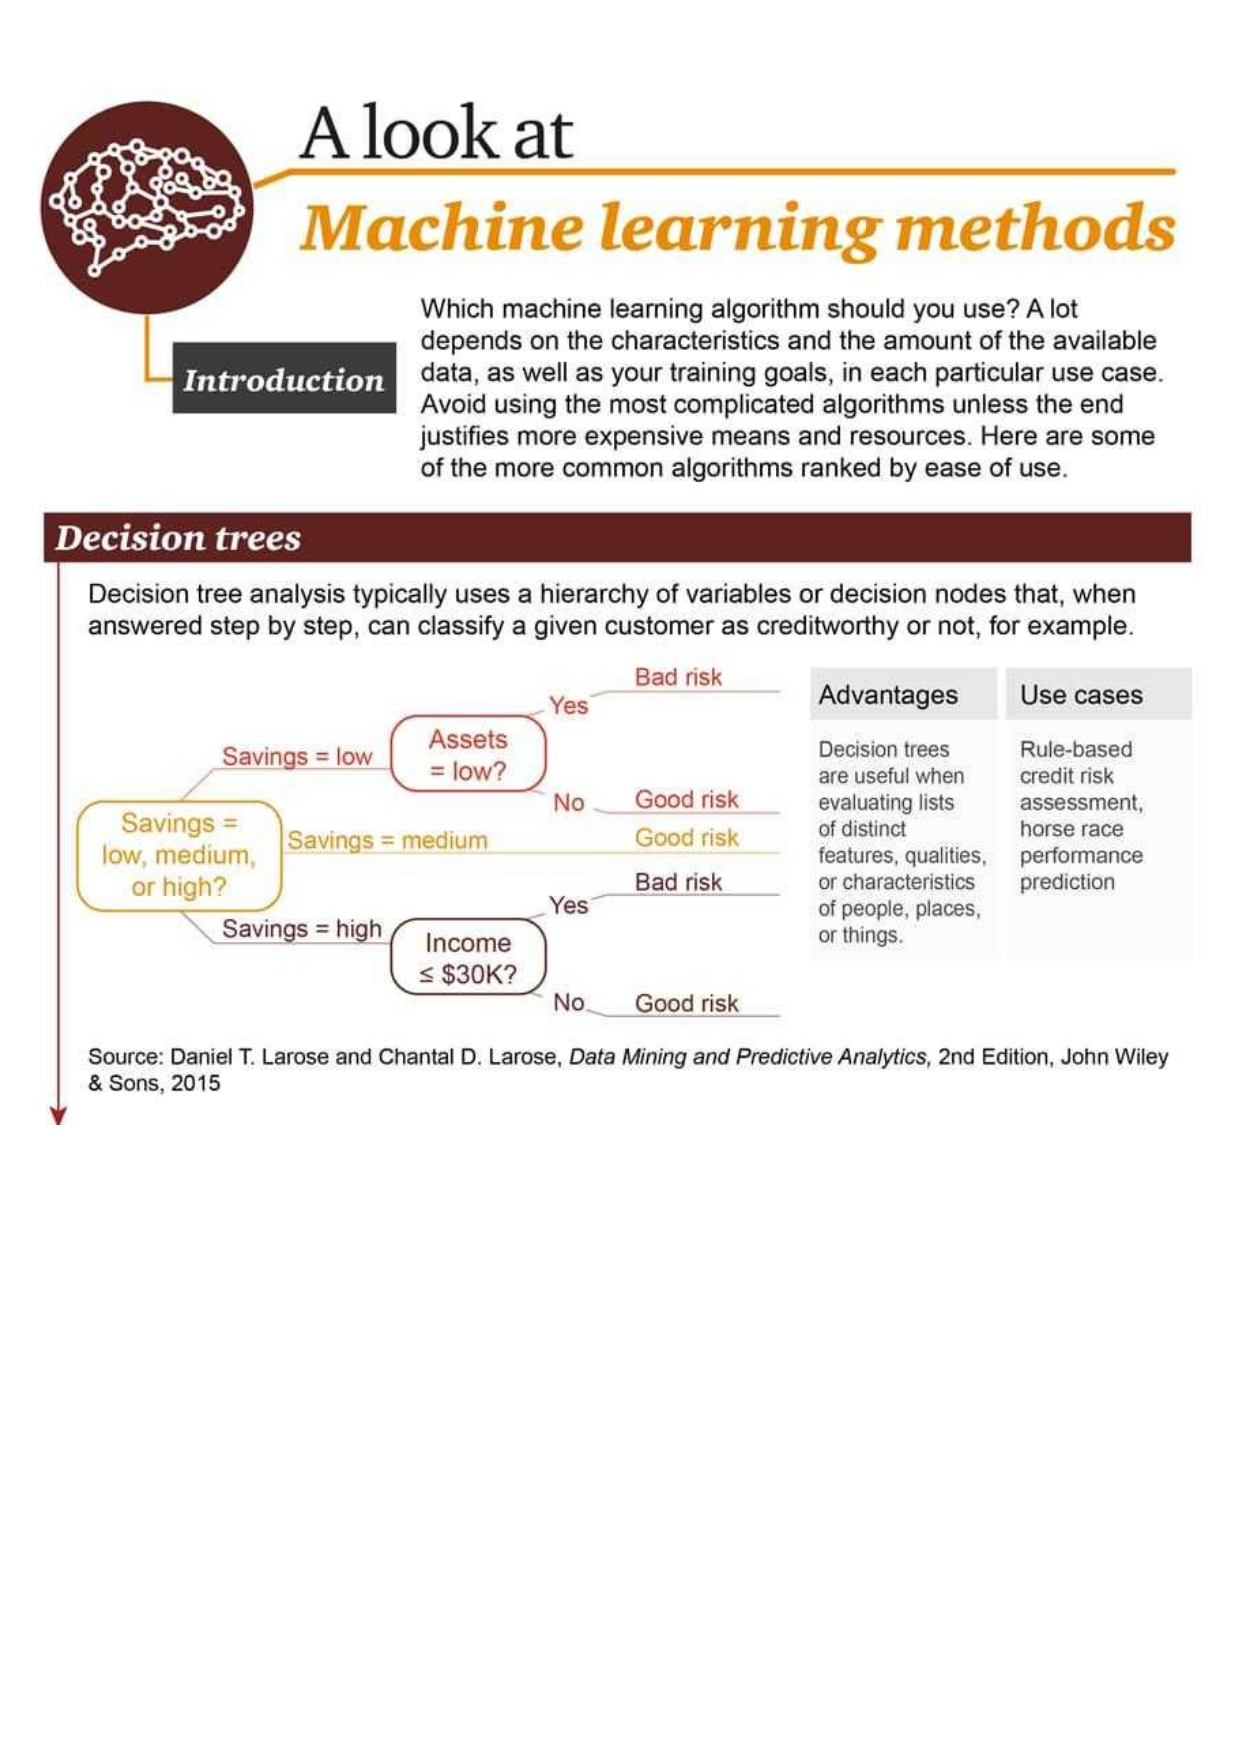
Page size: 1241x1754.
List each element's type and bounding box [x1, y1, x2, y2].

picture [37, 61, 1208, 1125]
